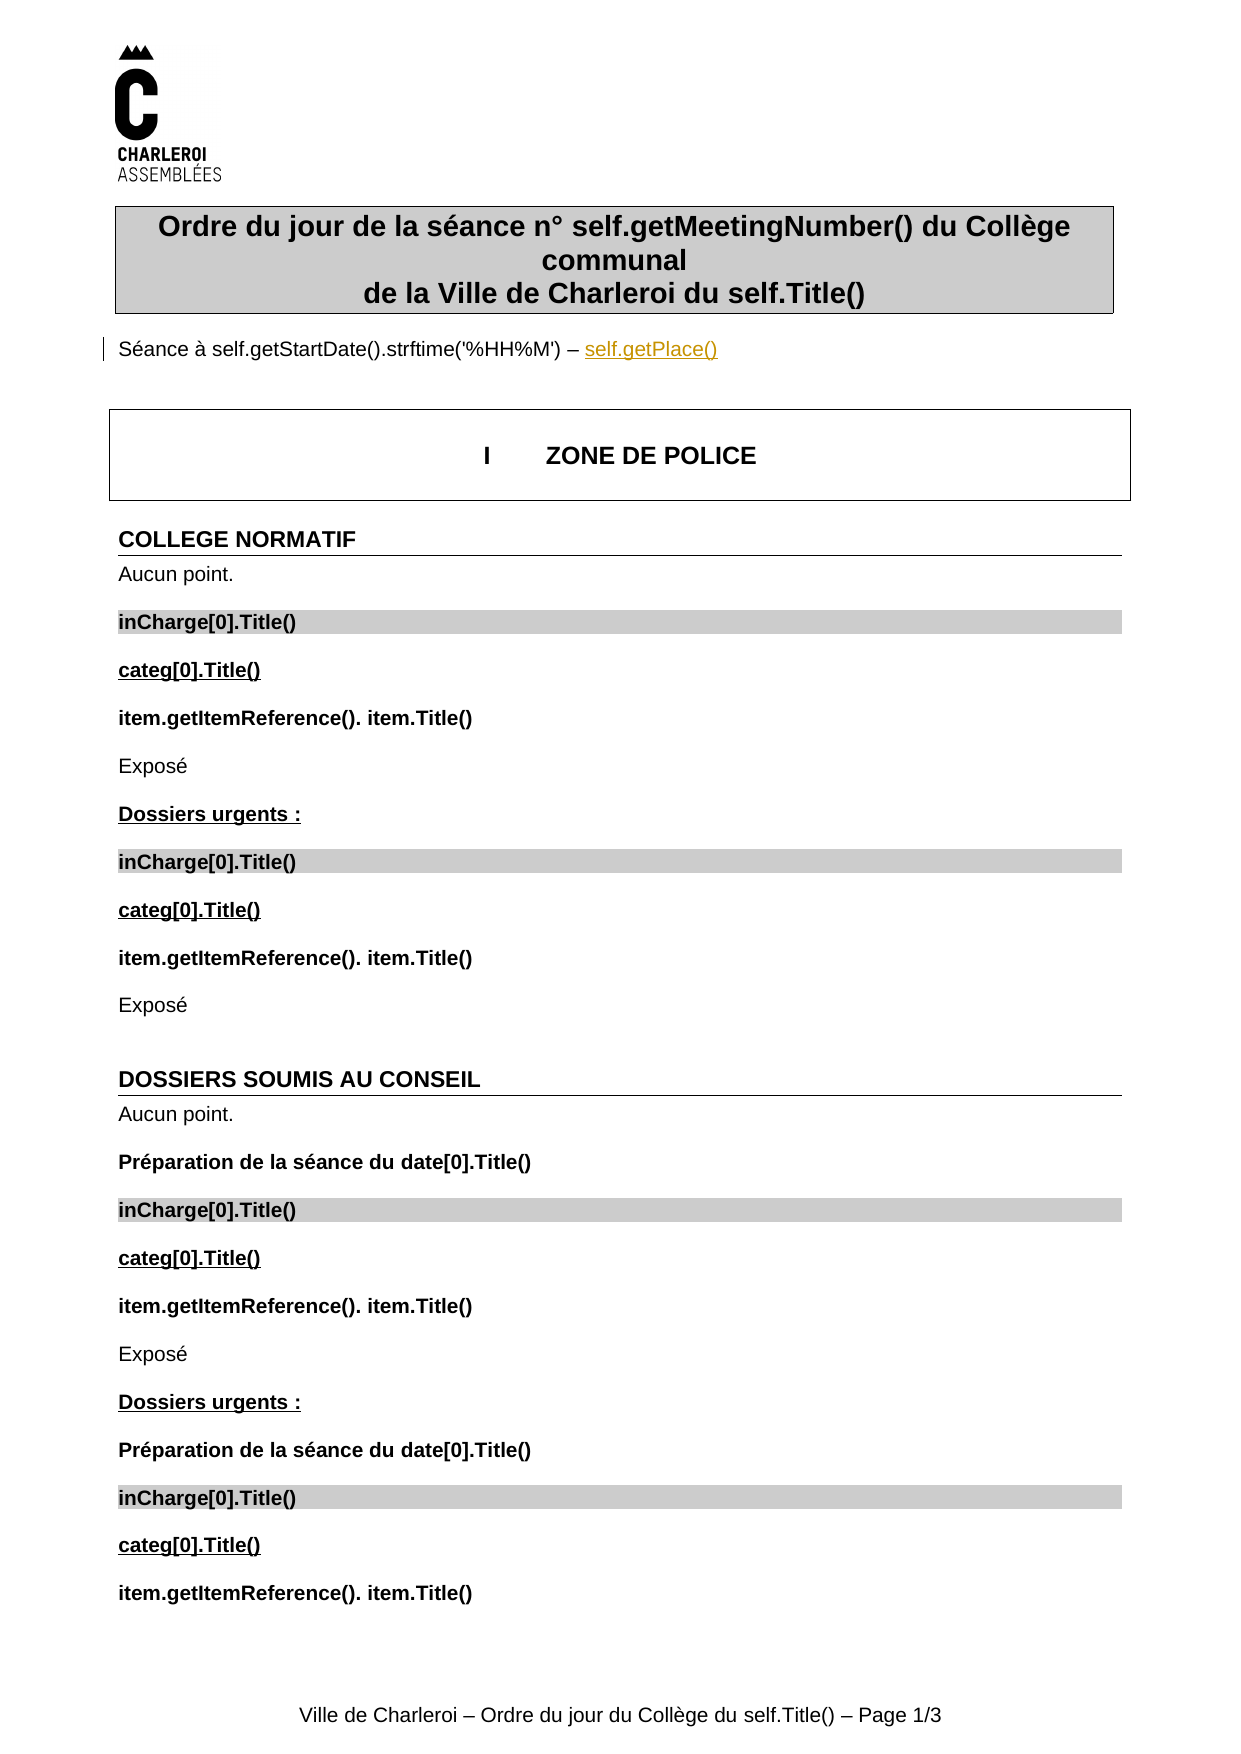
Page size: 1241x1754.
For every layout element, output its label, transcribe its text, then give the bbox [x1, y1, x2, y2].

text categ[0].Title() [118, 658, 1122, 682]
subtitle DOSSIERS SOUMIS AU CONSEIL [118, 1066, 1122, 1095]
text Aucun point. [118, 1102, 1122, 1126]
text item.getItemReference(). item.Title() [118, 706, 1122, 730]
text inCharge[0].Title() [118, 610, 1122, 634]
text Préparation de la séance du date[0].Title() [118, 1150, 1122, 1174]
text Séance à self.getStartDate().strftime('%HH%M') – self.getPlace() [118, 337, 1122, 361]
text inCharge[0].Title() [118, 1485, 1122, 1509]
text inCharge[0].Title() [118, 1198, 1122, 1222]
text I ZONE DE POLICE [118, 441, 1122, 469]
text Dossiers urgents : [118, 1389, 1122, 1437]
text Aucun point. [118, 562, 1122, 586]
text item.getItemReference(). item.Title() [118, 1581, 1122, 1605]
subtitle COLLEGE NORMATIF [118, 526, 1122, 555]
text categ[0].Title() [118, 897, 1122, 921]
text Exposé [118, 993, 1122, 1041]
text item.getItemReference(). item.Title() [118, 1294, 1122, 1318]
text Ordre du jour de la séance n° self.getMeetingNumber() du Collège communal de la Ville de Charleroi du self.Title() [116, 207, 1113, 313]
text Exposé [118, 754, 1122, 802]
text Exposé [118, 1342, 1122, 1389]
text Préparation de la séance du date[0].Title() [118, 1437, 1122, 1461]
picture [115, 45, 221, 185]
text inCharge[0].Title() [118, 849, 1122, 873]
text categ[0].Title() [118, 1246, 1122, 1270]
text categ[0].Title() [118, 1533, 1122, 1557]
text item.getItemReference(). item.Title() [118, 945, 1122, 969]
text Dossiers urgents : [118, 802, 1122, 849]
